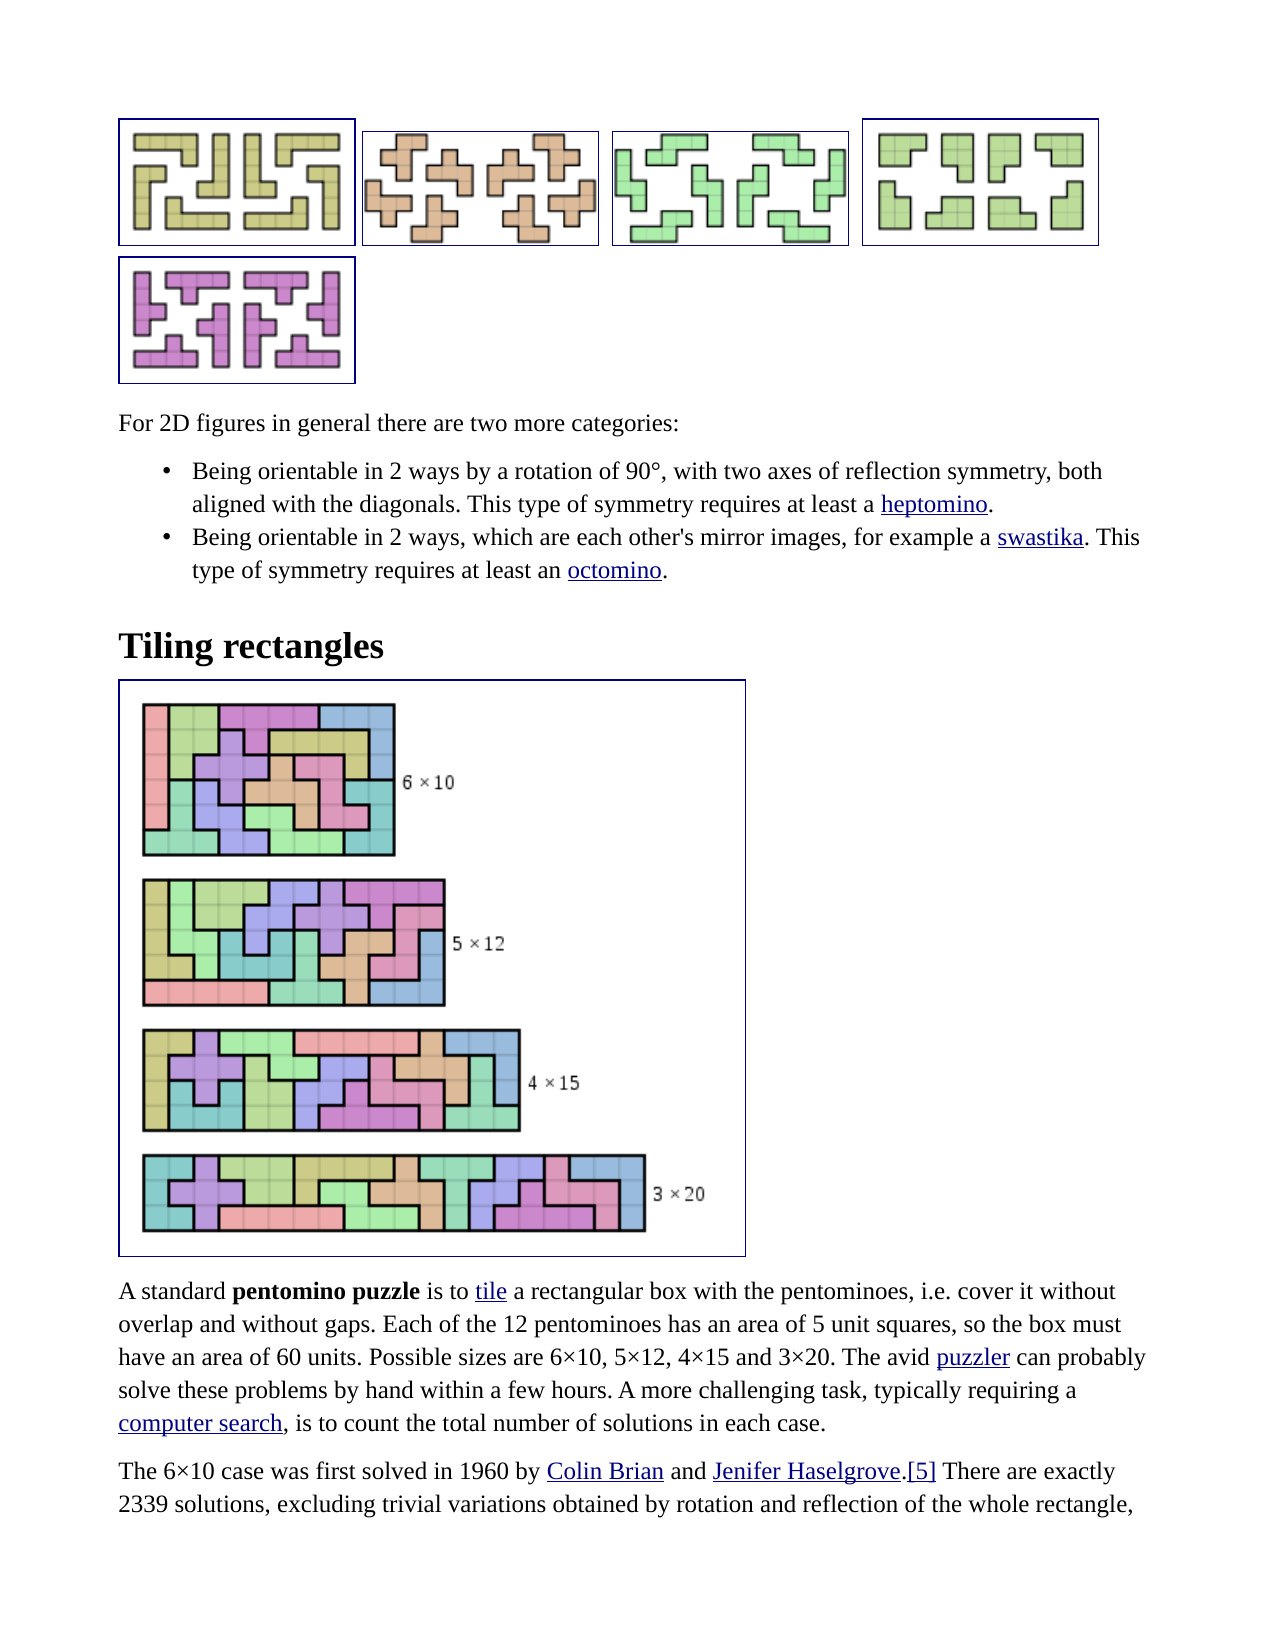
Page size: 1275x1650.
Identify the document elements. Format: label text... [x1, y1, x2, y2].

list Being orientable in 2 ways, which are each other's mirror images, for example a swastika. This type of symmetry requires at least an octomino. [162, 522, 1157, 584]
picture [363, 132, 598, 245]
picture [120, 258, 354, 383]
picture [120, 120, 354, 245]
text For 2D figures in general there are two more categories: [118, 408, 1157, 437]
text The 6×10 case was first solved in 1960 by Colin Brian and Jenifer Haselgrove.[5] There are exactly 2339 solutions, excluding trivial variations obtained by rotation and reflection of the whole rectangle, [118, 1456, 1157, 1517]
subtitle Tiling rectangles [118, 623, 1157, 667]
list Being orientable in 2 ways by a rotation of 90°, with two axes of reflection symmetry, both aligned with the diagonals. This type of symmetry requires at least a heptomino. [162, 456, 1157, 518]
picture [120, 681, 745, 1256]
text A standard pentomino puzzle is to tile a rectangular box with the pentominoes, i.e. cover it without overlap and without gaps. Each of the 12 pentominoes has an area of 5 unit squares, so the box must have an area of 60 units. Possible sizes are 6×10, 5×12, 4×15 and 3×20. The avid puzzler can probably solve these problems by hand within a few hours. A more challenging task, typically requiring a computer search, is to count the total number of solutions in each case. [118, 1276, 1157, 1437]
picture [863, 120, 1098, 245]
picture [613, 132, 848, 245]
